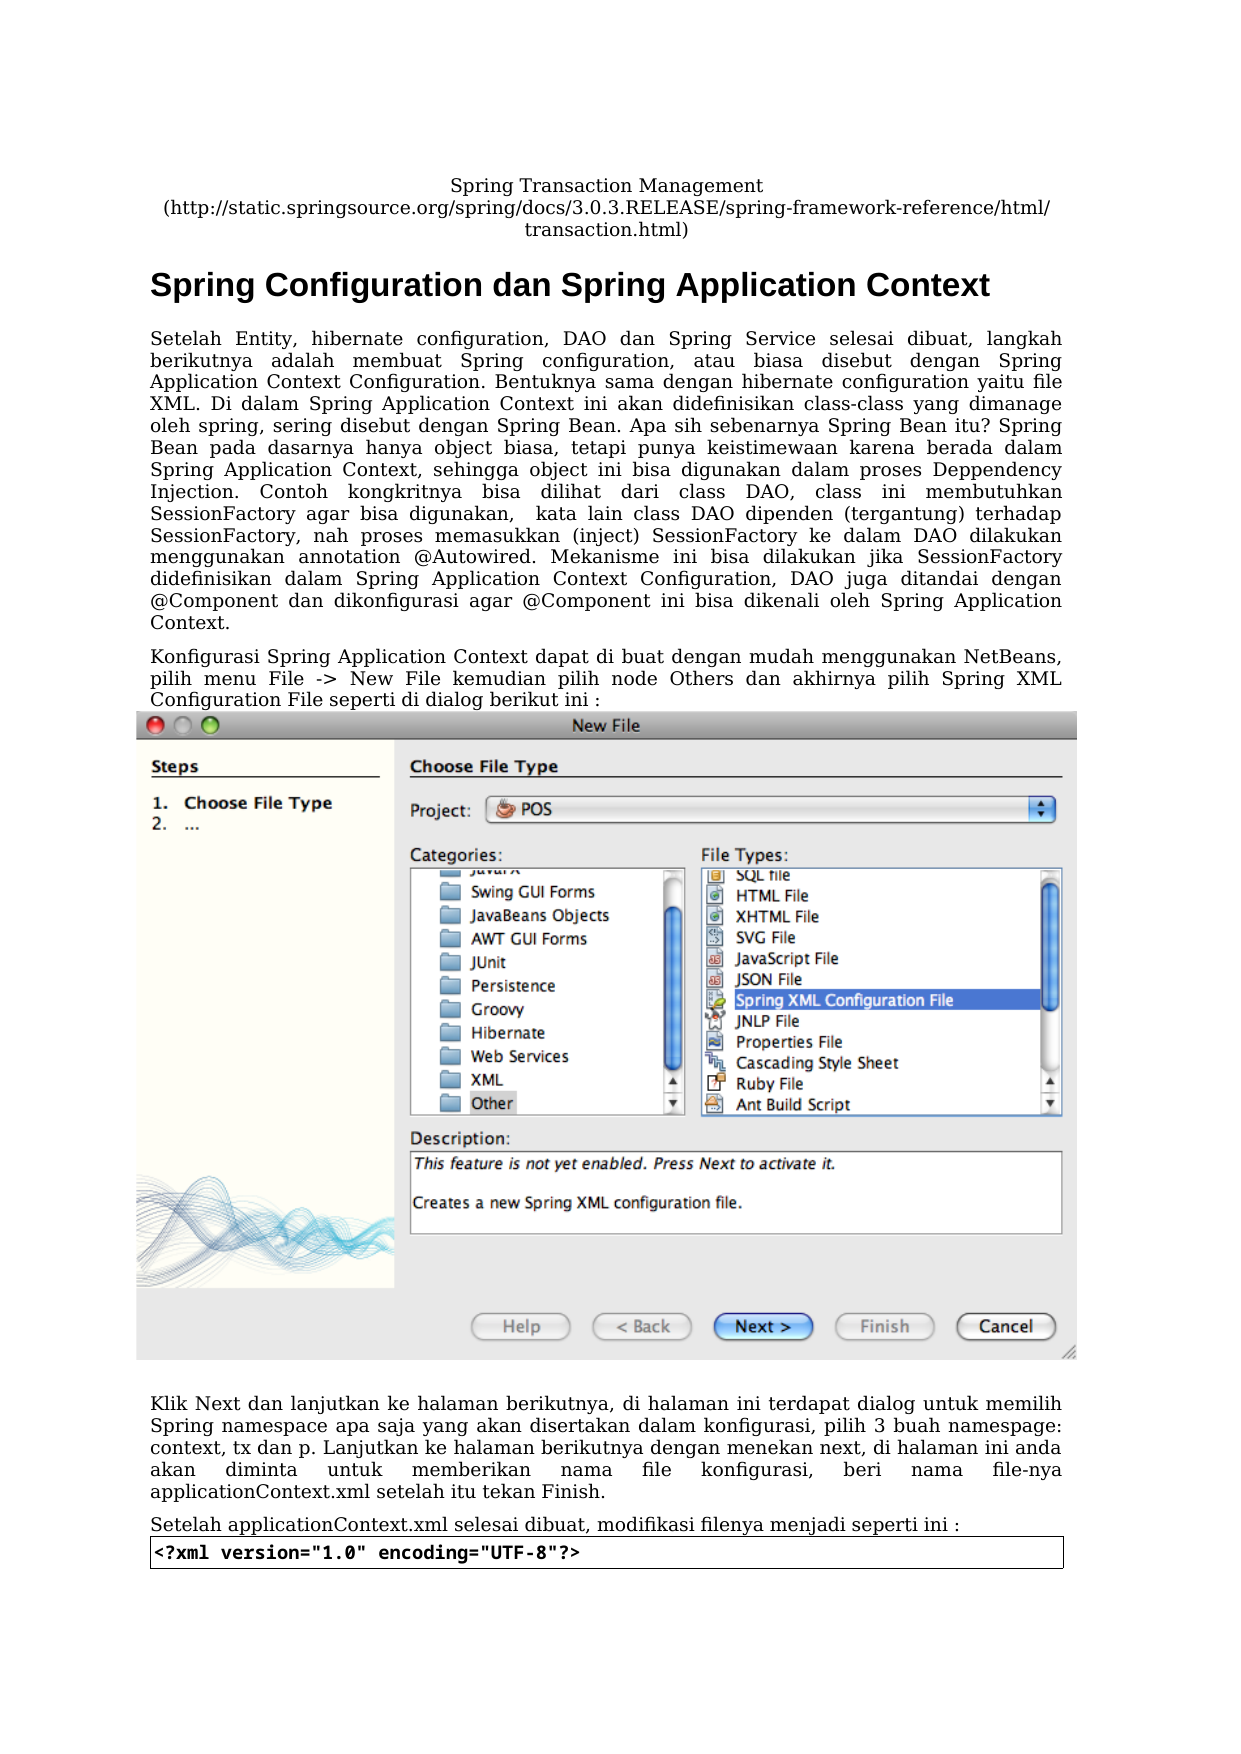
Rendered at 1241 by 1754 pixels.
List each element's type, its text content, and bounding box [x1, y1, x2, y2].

picture [136, 711, 1077, 1360]
text Klik Next dan lanjutkan ke halaman berikutnya, di halaman ini terdapat dialog untuk memilih Spring namespace apa saja yang akan disertakan dalam konfigurasi, pilih 3 buah namespage: context, tx dan p. Lanjutkan ke halaman berikutnya dengan menekan next, di halaman ini anda akan diminta untuk memberikan nama file konfigurasi, beri nama file-nya applicationContext.xml setelah itu tekan Finish. [150, 1393, 1063, 1503]
subtitle Spring Configuration dan Spring Application Context [150, 266, 1063, 303]
text Setelah Entity, hibernate configuration, DAO dan Spring Service selesai dibuat, langkah berikutnya adalah membuat Spring configuration, atau biasa disebut dengan Spring Application Context Configuration. Bentuknya sama dengan hibernate configuration yaitu file XML. Di dalam Spring Application Context ini akan didefinisikan class-class yang dimanage oleh spring, sering disebut dengan Spring Bean. Apa sih sebenarnya Spring Bean itu? Spring Bean pada dasarnya hanya object biasa, tetapi punya keistimewaan karena berada dalam Spring Application Context, sehingga object ini bisa digunakan dalam proses Deppendency Injection. Contoh kongkritnya bisa dilihat dari class DAO, class ini membutuhkan SessionFactory agar bisa digunakan, kata lain class DAO dipenden (tergantung) terhadap SessionFactory, nah proses memasukkan (inject) SessionFactory ke dalam DAO dilakukan menggunakan annotation @Autowired. Mekanisme ini bisa dilakukan jika SessionFactory didefinisikan dalam Spring Application Context Configuration, DAO juga ditandai dengan @Component dan dikonfigurasi agar @Component ini bisa dikenali oleh Spring Application Context. [150, 328, 1063, 634]
text <?xml version="1.0" encoding="UTF-8"?> [151, 1537, 1063, 1568]
text Konfigurasi Spring Application Context dapat di buat dengan mudah menggunakan NetBeans, pilih menu File -> New File kemudian pilih node Others dan akhirnya pilih Spring XML Configuration File seperti di dialog berikut ini : [150, 646, 1063, 711]
text Spring Transaction Management (http://static.springsource.org/spring/docs/3.0.3.RELEASE/spring-framework-reference/html/transaction.html) [150, 176, 1063, 241]
text Setelah applicationContext.xml selesai dibuat, modifikasi filenya menjadi seperti ini : [150, 1514, 1063, 1536]
